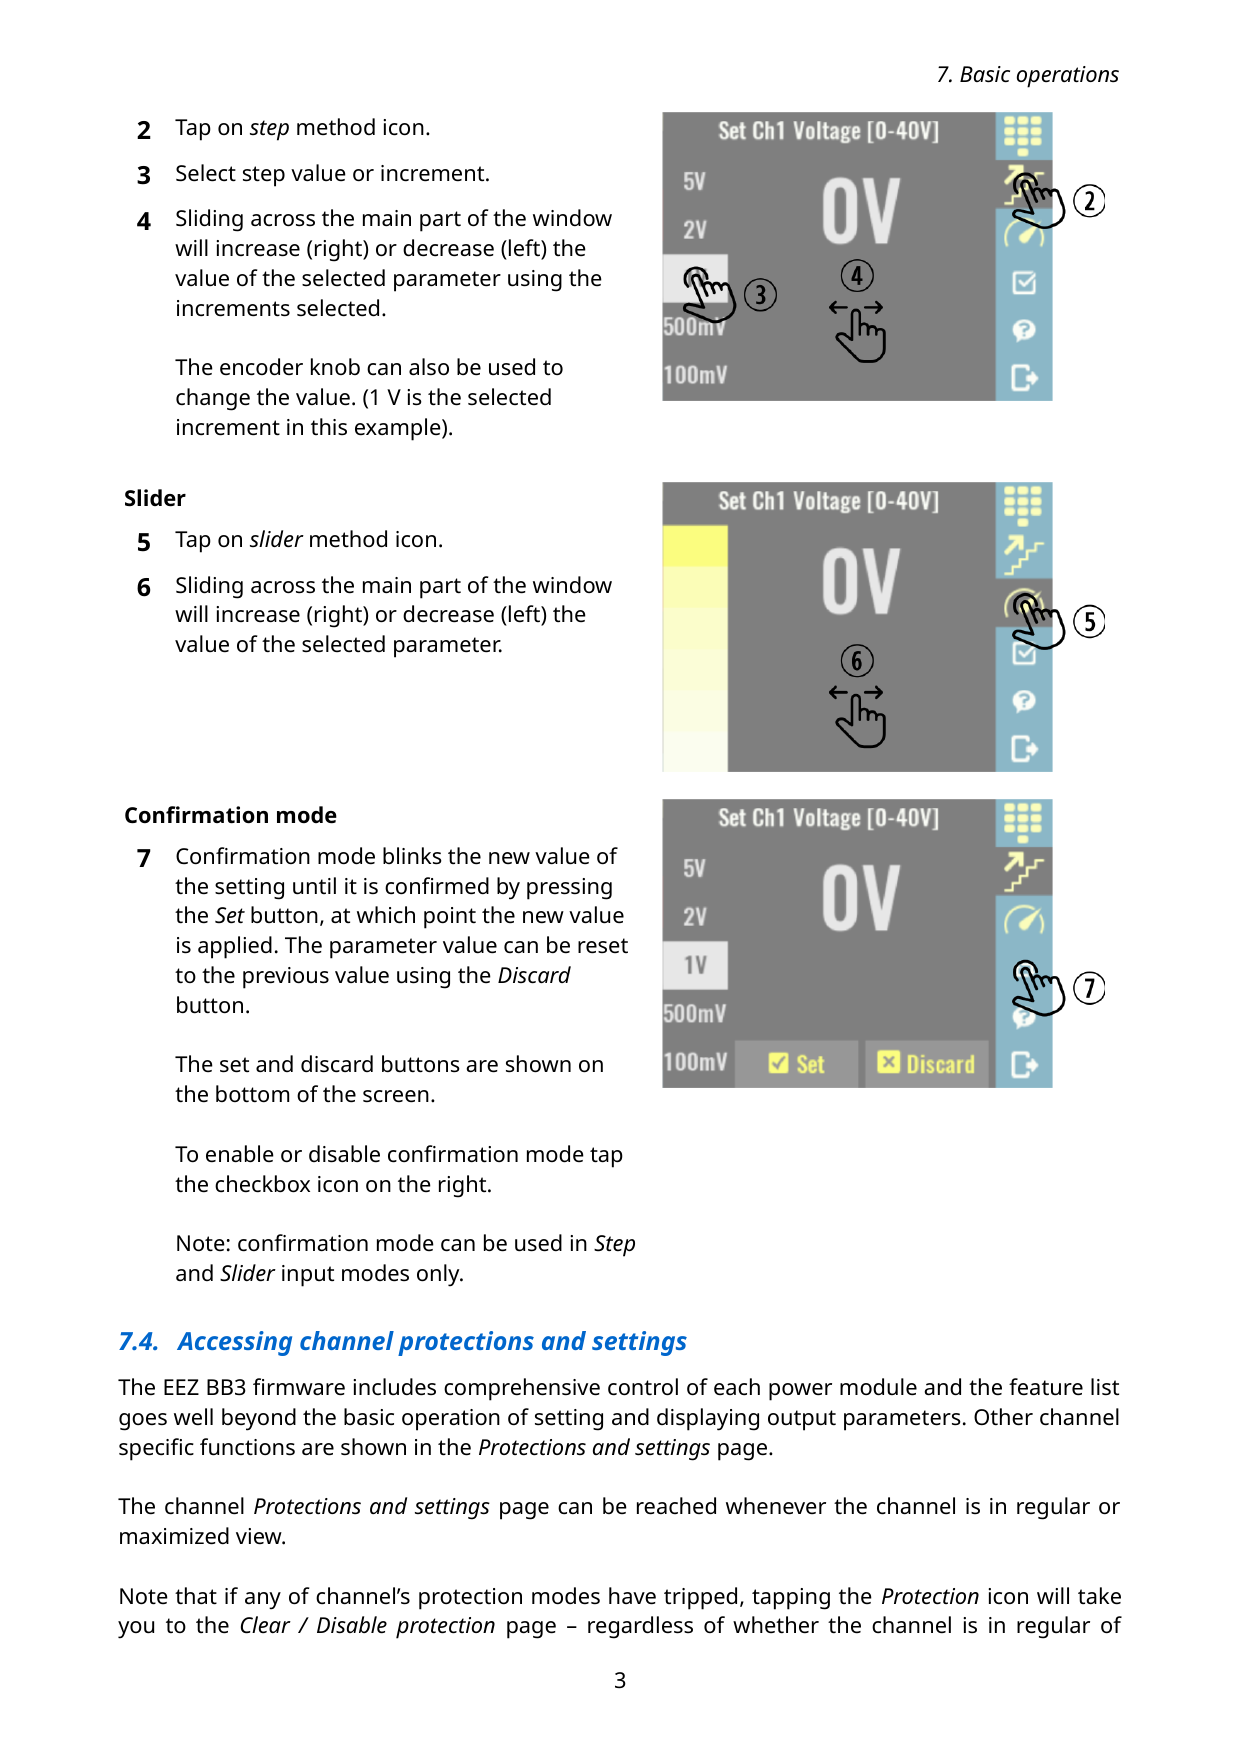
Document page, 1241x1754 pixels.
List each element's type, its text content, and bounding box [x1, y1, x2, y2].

text The EEZ BB3 firmware includes comprehensive control of each power module and the feature list goes well beyond the basic operation of setting and displaying output parameters. Other channel specific functions are shown in the Protections and settings page. [118, 1372, 1122, 1462]
table_cell Confirmation mode [118, 794, 644, 835]
table_cell Tap on slider method icon. [170, 519, 644, 564]
picture [662, 112, 1105, 401]
text Note that if any of channel’s protection modes have tripped, tapping the Protection icon will take you to the Clear / Disable protection page – regardless of whether the channel is in regular of [118, 1581, 1122, 1640]
table_cell 4 [118, 198, 169, 477]
table_cell 6 [118, 564, 169, 794]
table_cell [645, 107, 1123, 477]
table_cell 7 [118, 835, 169, 1293]
table_cell [645, 477, 1123, 794]
picture [662, 799, 1105, 1088]
table_cell 5 [118, 519, 169, 564]
table_cell Slider [118, 477, 644, 518]
table_cell Sliding across the main part of the window will increase (right) or decrease (left) the value of the selected parameter. [170, 564, 644, 794]
text The channel Protections and settings page can be reached whenever the channel is in regular or maximized view. [118, 1491, 1122, 1551]
table_cell [645, 794, 1123, 1293]
table_cell 3 [118, 152, 169, 198]
table_cell Select step value or increment. [170, 152, 644, 198]
table_cell 2 [118, 107, 169, 152]
picture [662, 482, 1105, 772]
table_cell Tap on step method icon. [170, 107, 644, 152]
subtitle Accessing channel protections and settings [118, 1323, 1122, 1357]
table_cell Sliding across the main part of the window will increase (right) or decrease (left) the value of the selected parameter using the increments selected. The encoder knob can also be used to change the value. (1 V is the selected increment in this example). [170, 198, 644, 477]
table_cell Confirmation mode blinks the new value of the setting until it is confirmed by pressing the Set button, at which point the new value is applied. The parameter value can be reset to the previous value using the Discard button. The set and discard buttons are shown on the bottom of the screen. To enable or disable confirmation mode tap the checkbox icon on the right. Note: confirmation mode can be used in Step and Slider input modes only. [170, 835, 644, 1293]
